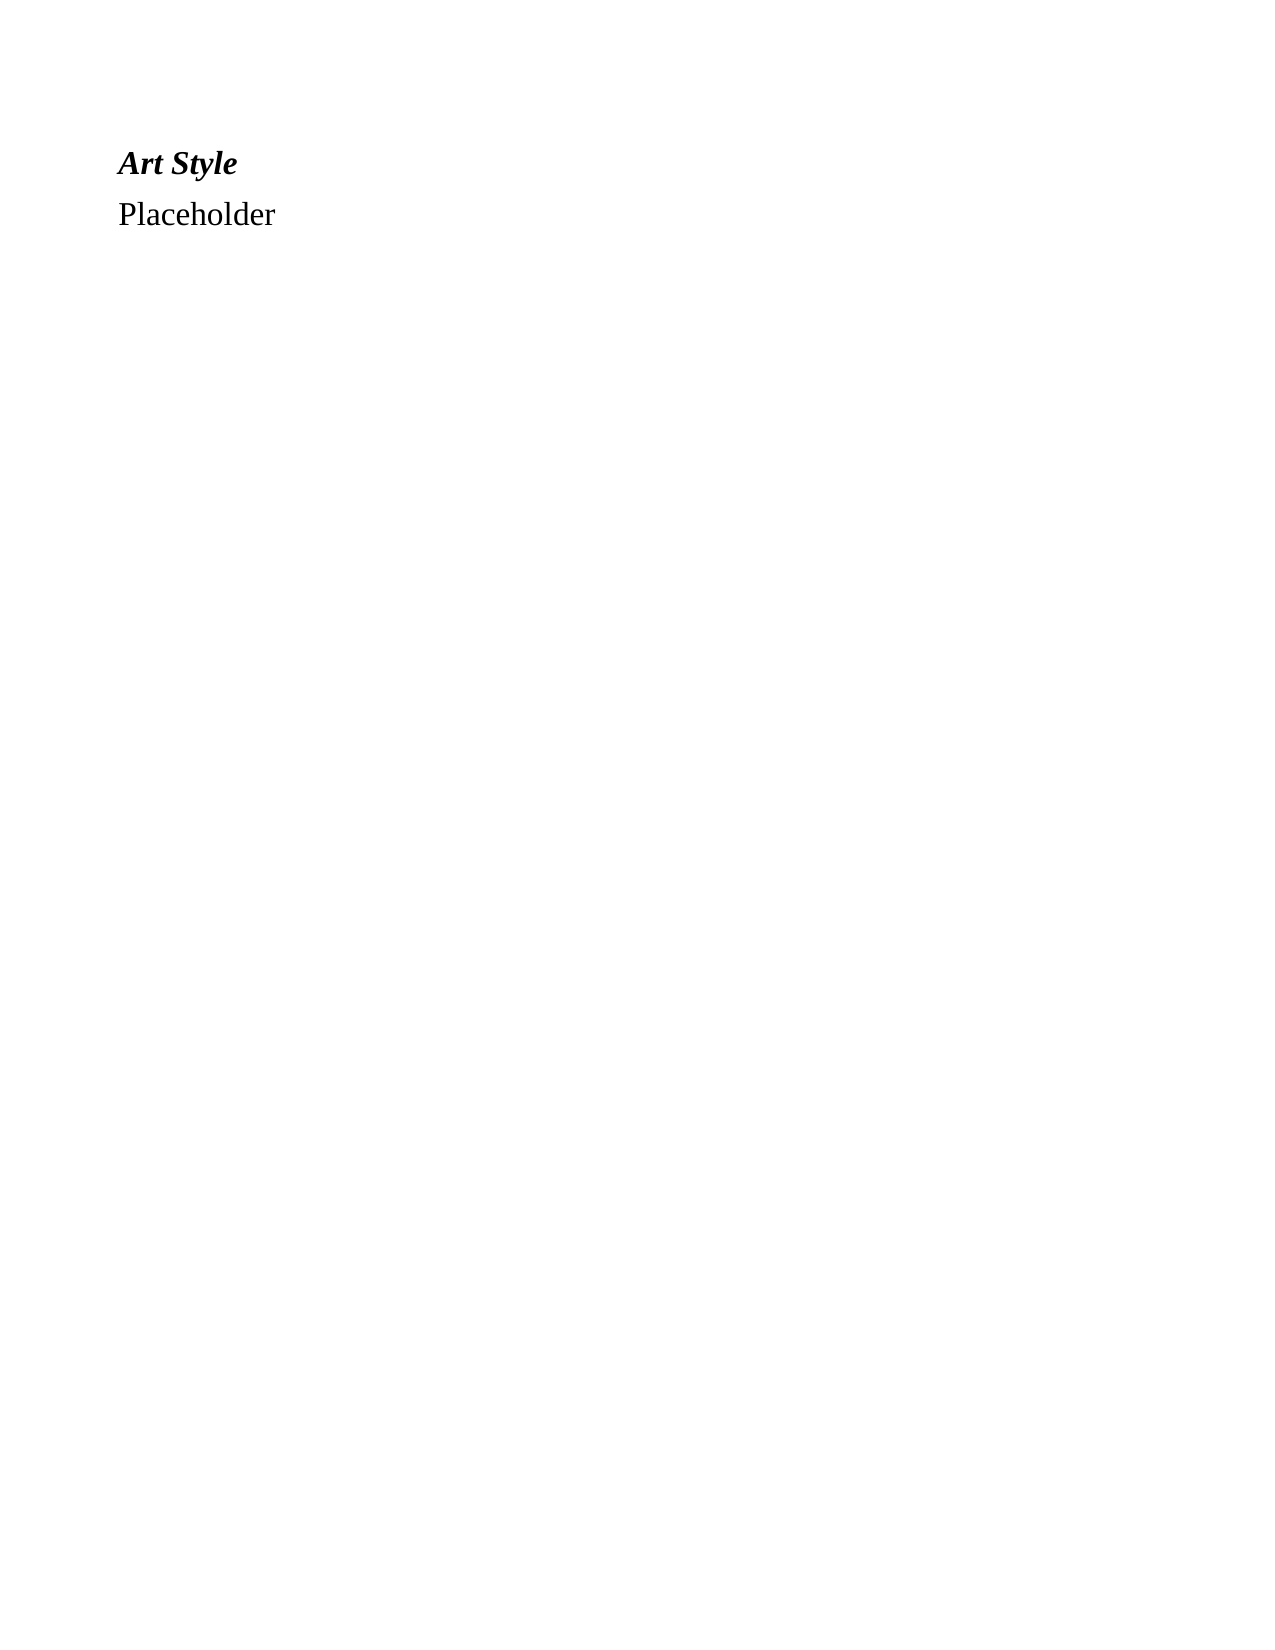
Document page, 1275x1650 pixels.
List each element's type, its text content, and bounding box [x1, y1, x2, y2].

subtitle Art Style [118, 143, 1157, 181]
text Placeholder [118, 194, 1157, 232]
